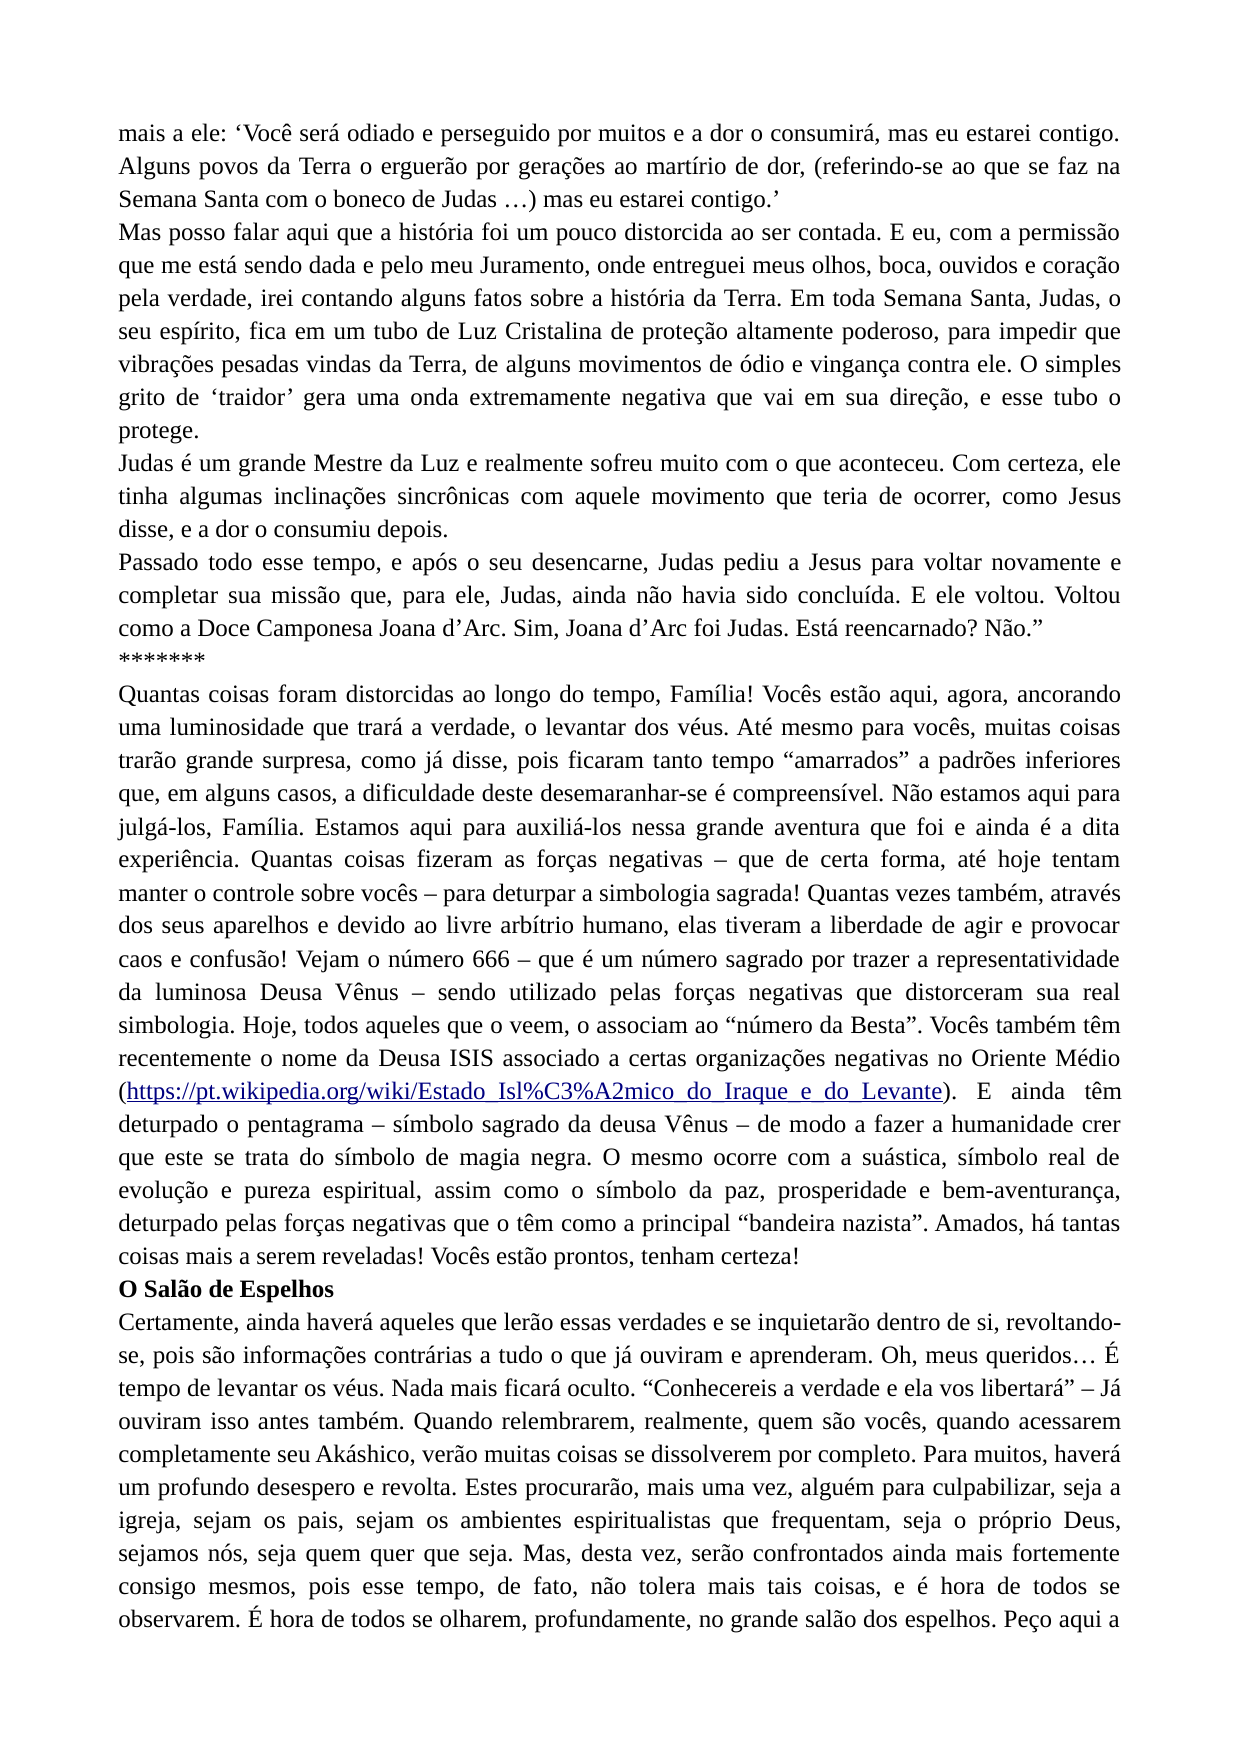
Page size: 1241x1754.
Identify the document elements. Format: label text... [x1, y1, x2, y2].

text mais a ele: ‘Você será odiado e perseguido por muitos e a dor o consumirá, mas eu estarei contigo. Alguns povos da Terra o erguerão por gerações ao martírio de dor, (referindo-se ao que se faz na Semana Santa com o boneco de Judas …) mas eu estarei contigo.’ [118, 118, 1122, 213]
text Quantas coisas foram distorcidas ao longo do tempo, Família! Vocês estão aqui, agora, ancorando uma luminosidade que trará a verdade, o levantar dos véus. Até mesmo para vocês, muitas coisas trarão grande surpresa, como já disse, pois ficaram tanto tempo “amarrados” a padrões inferiores que, em alguns casos, a dificuldade deste desemaranhar-se é compreensível. Não estamos aqui para julgá-los, Família. Estamos aqui para auxiliá-los nessa grande aventura que foi e ainda é a dita experiência. Quantas coisas fizeram as forças negativas – que de certa forma, até hoje tentam manter o controle sobre vocês – para deturpar a simbologia sagrada! Quantas vezes também, através dos seus aparelhos e devido ao livre arbítrio humano, elas tiveram a liberdade de agir e provocar caos e confusão! Vejam o número 666 – que é um número sagrado por trazer a representatividade da luminosa Deusa Vênus – sendo utilizado pelas forças negativas que distorceram sua real simbologia. Hoje, todos aqueles que o veem, o associam ao “número da Besta”. Vocês também têm recentemente o nome da Deusa ISIS associado a certas organizações negativas no Oriente Médio (https://pt.wikipedia.org/wiki/Estado_Isl%C3%A2mico_do_Iraque_e_do_Levante). E ainda têm deturpado o pentagrama – símbolo sagrado da deusa Vênus – de modo a fazer a humanidade crer que este se trata do símbolo de magia negra. O mesmo ocorre com a suástica, símbolo real de evolução e pureza espiritual, assim como o símbolo da paz, prosperidade e bem-aventurança, deturpado pelas forças negativas que o têm como a principal “bandeira nazista”. Amados, há tantas coisas mais a serem reveladas! Vocês estão prontos, tenham certeza! [118, 679, 1122, 1269]
text Mas posso falar aqui que a história foi um pouco distorcida ao ser contada. E eu, com a permissão que me está sendo dada e pelo meu Juramento, onde entreguei meus olhos, boca, ouvidos e coração pela verdade, irei contando alguns fatos sobre a história da Terra. Em toda Semana Santa, Judas, o seu espírito, fica em um tubo de Luz Cristalina de proteção altamente poderoso, para impedir que vibrações pesadas vindas da Terra, de alguns movimentos de ódio e vingança contra ele. O simples grito de ‘traidor’ gera uma onda extremamente negativa que vai em sua direção, e esse tubo o protege. [118, 217, 1122, 444]
text ******* [118, 646, 1122, 675]
text O Salão de Espelhos [118, 1274, 1122, 1303]
text Passado todo esse tempo, e após o seu desencarne, Judas pediu a Jesus para voltar novamente e completar sua missão que, para ele, Judas, ainda não havia sido concluída. E ele voltou. Voltou como a Doce Camponesa Joana d’Arc. Sim, Joana d’Arc foi Judas. Está reencarnado? Não.” [118, 547, 1122, 642]
text Judas é um grande Mestre da Luz e realmente sofreu muito com o que aconteceu. Com certeza, ele tinha algumas inclinações sincrônicas com aquele movimento que teria de ocorrer, como Jesus disse, e a dor o consumiu depois. [118, 448, 1122, 543]
text Certamente, ainda haverá aqueles que lerão essas verdades e se inquietarão dentro de si, revoltando-se, pois são informações contrárias a tudo o que já ouviram e aprenderam. Oh, meus queridos… É tempo de levantar os véus. Nada mais ficará oculto. “Conhecereis a verdade e ela vos libertará” – Já ouviram isso antes também. Quando relembrarem, realmente, quem são vocês, quando acessarem completamente seu Akáshico, verão muitas coisas se dissolverem por completo. Para muitos, haverá um profundo desespero e revolta. Estes procurarão, mais uma vez, alguém para culpabilizar, seja a igreja, sejam os pais, sejam os ambientes espiritualistas que frequentam, seja o próprio Deus, sejamos nós, seja quem quer que seja. Mas, desta vez, serão confrontados ainda mais fortemente consigo mesmos, pois esse tempo, de fato, não tolera mais tais coisas, e é hora de todos se observarem. É hora de todos se olharem, profundamente, no grande salão dos espelhos. Peço aqui a [118, 1307, 1122, 1633]
